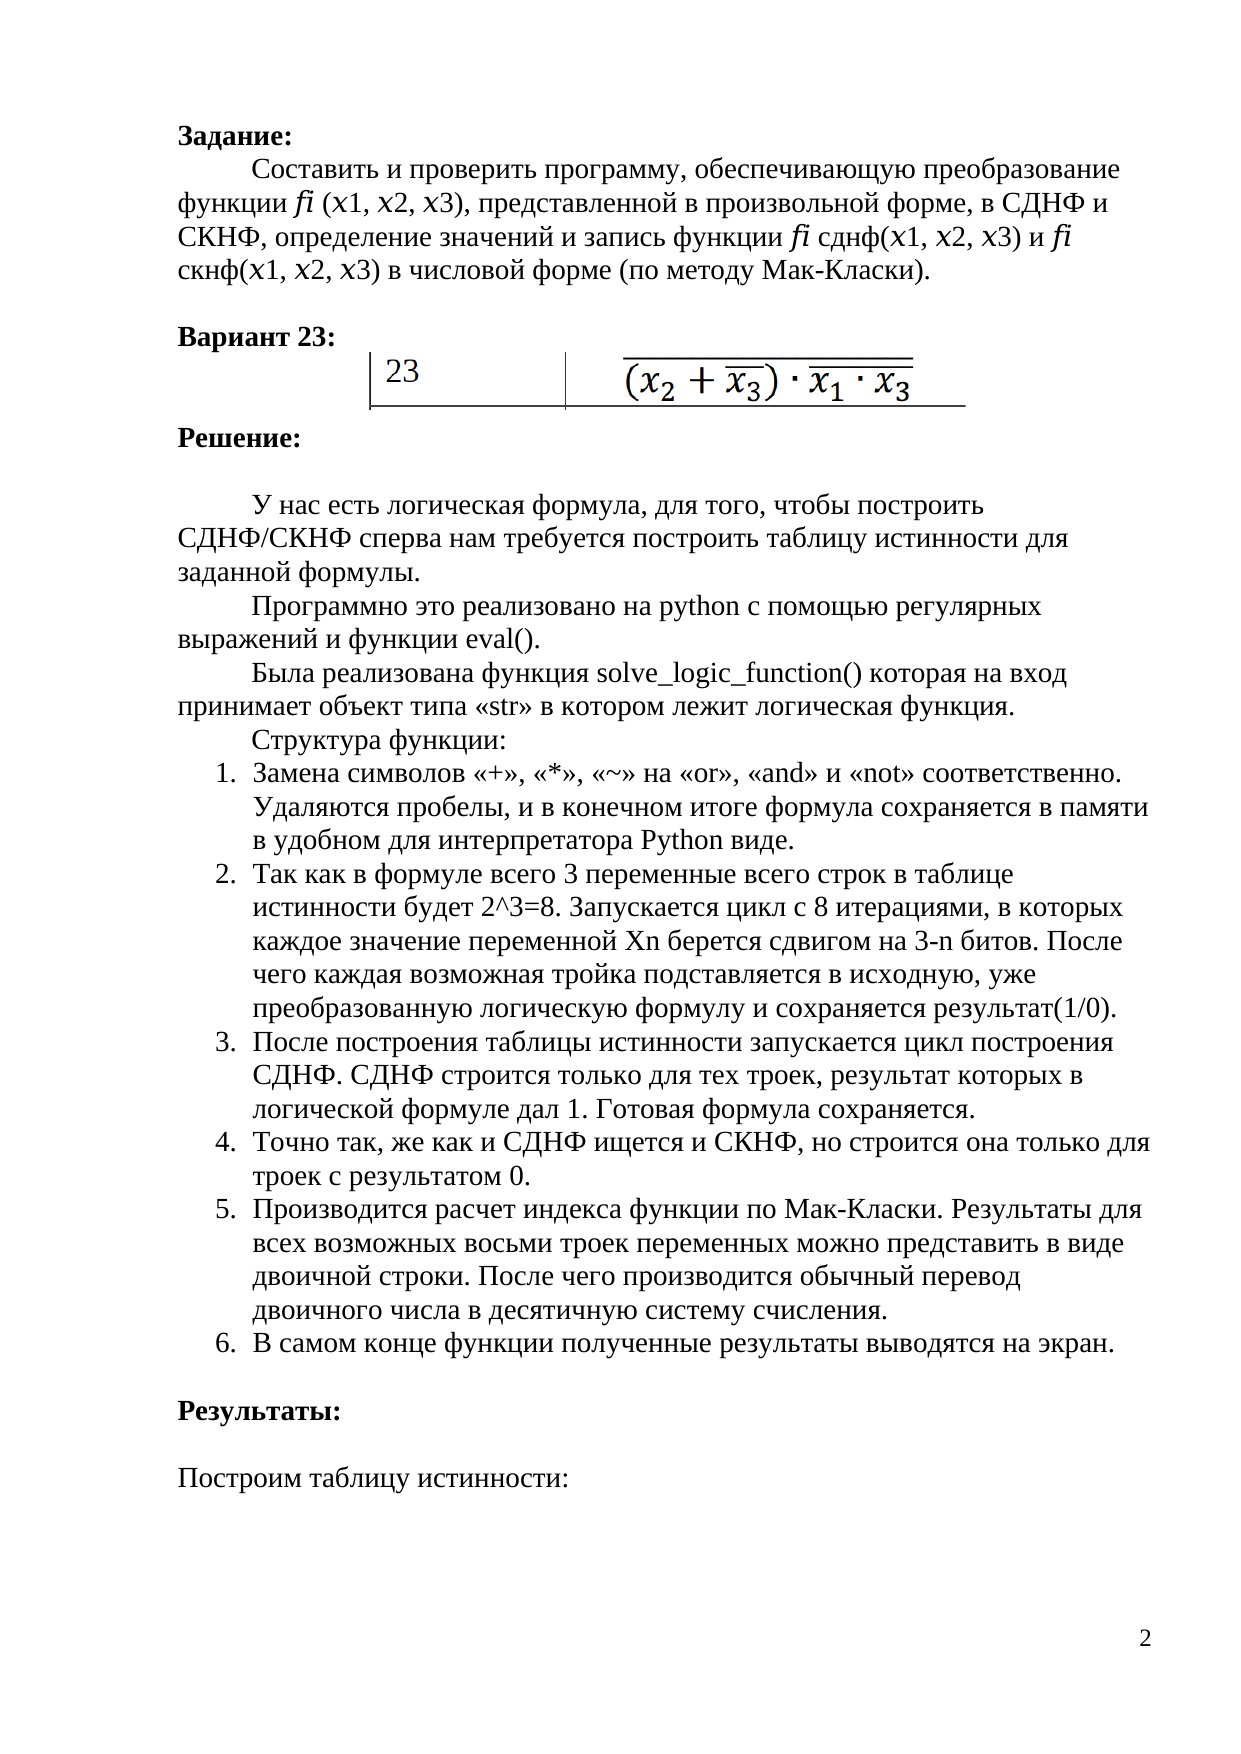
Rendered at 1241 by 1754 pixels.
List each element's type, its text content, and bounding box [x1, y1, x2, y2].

list После построения таблицы истинности запускается цикл построения СДНФ. СДНФ строится только для тех троек, результат которых в логической формуле дал 1. Готовая формула сохраняется. [215, 1024, 1152, 1124]
list Замена символов «+», «*», «~» на «or», «and» и «not» соответственно. Удаляются пробелы, и в конечном итоге формула сохраняется в памяти в удобном для интерпретатора Python виде. [215, 755, 1152, 856]
list Точно так, же как и СДНФ ищется и СКНФ, но строится она только для троек с результатом 0. [215, 1124, 1152, 1191]
picture [363, 352, 966, 410]
text Результаты: [177, 1393, 1152, 1426]
text Программно это реализовано на python с помощью регулярных выражений и функции eval(). [177, 588, 1152, 655]
text Была реализована функция solve_logic_function() которая на вход принимает объект типа «str» в котором лежит логическая функция. [177, 655, 1152, 722]
text Вариант 23: [177, 319, 1152, 353]
text У нас есть логическая формула, для того, чтобы построить СДНФ/СКНФ сперва нам требуется построить таблицу истинности для заданной формулы. [177, 487, 1152, 588]
text Построим таблицу истинности: [177, 1460, 1152, 1493]
list В самом конце функции полученные результаты выводятся на экран. [215, 1326, 1152, 1359]
text Задание: Составить и проверить программу, обеспечивающую преобразование функции 𝑓𝑖 (𝑥1, 𝑥2, 𝑥3), представленной в произвольной форме, в СДНФ и СКНФ, определение значений и запись функции 𝑓𝑖 сднф(𝑥1, 𝑥2, 𝑥3) и 𝑓𝑖 скнф(𝑥1, 𝑥2, 𝑥3) в числовой форме (по методу Мак-Класки). [177, 118, 1152, 286]
list Так как в формуле всего 3 переменные всего строк в таблице истинности будет 2^3=8. Запускается цикл с 8 итерациями, в которых каждое значение переменной Xn берется сдвигом на 3-n битов. После чего каждая возможная тройка подставляется в исходную, уже преобразованную логическую формулу и сохраняется результат(1/0). [215, 856, 1152, 1024]
list Производится расчет индекса функции по Мак-Класки. Результаты для всех возможных восьми троек переменных можно представить в виде двоичной строки. После чего производится обычный перевод двоичного числа в десятичную систему счисления. [215, 1191, 1152, 1326]
text Решение: [177, 420, 1152, 453]
text Структура функции: [177, 722, 1152, 755]
